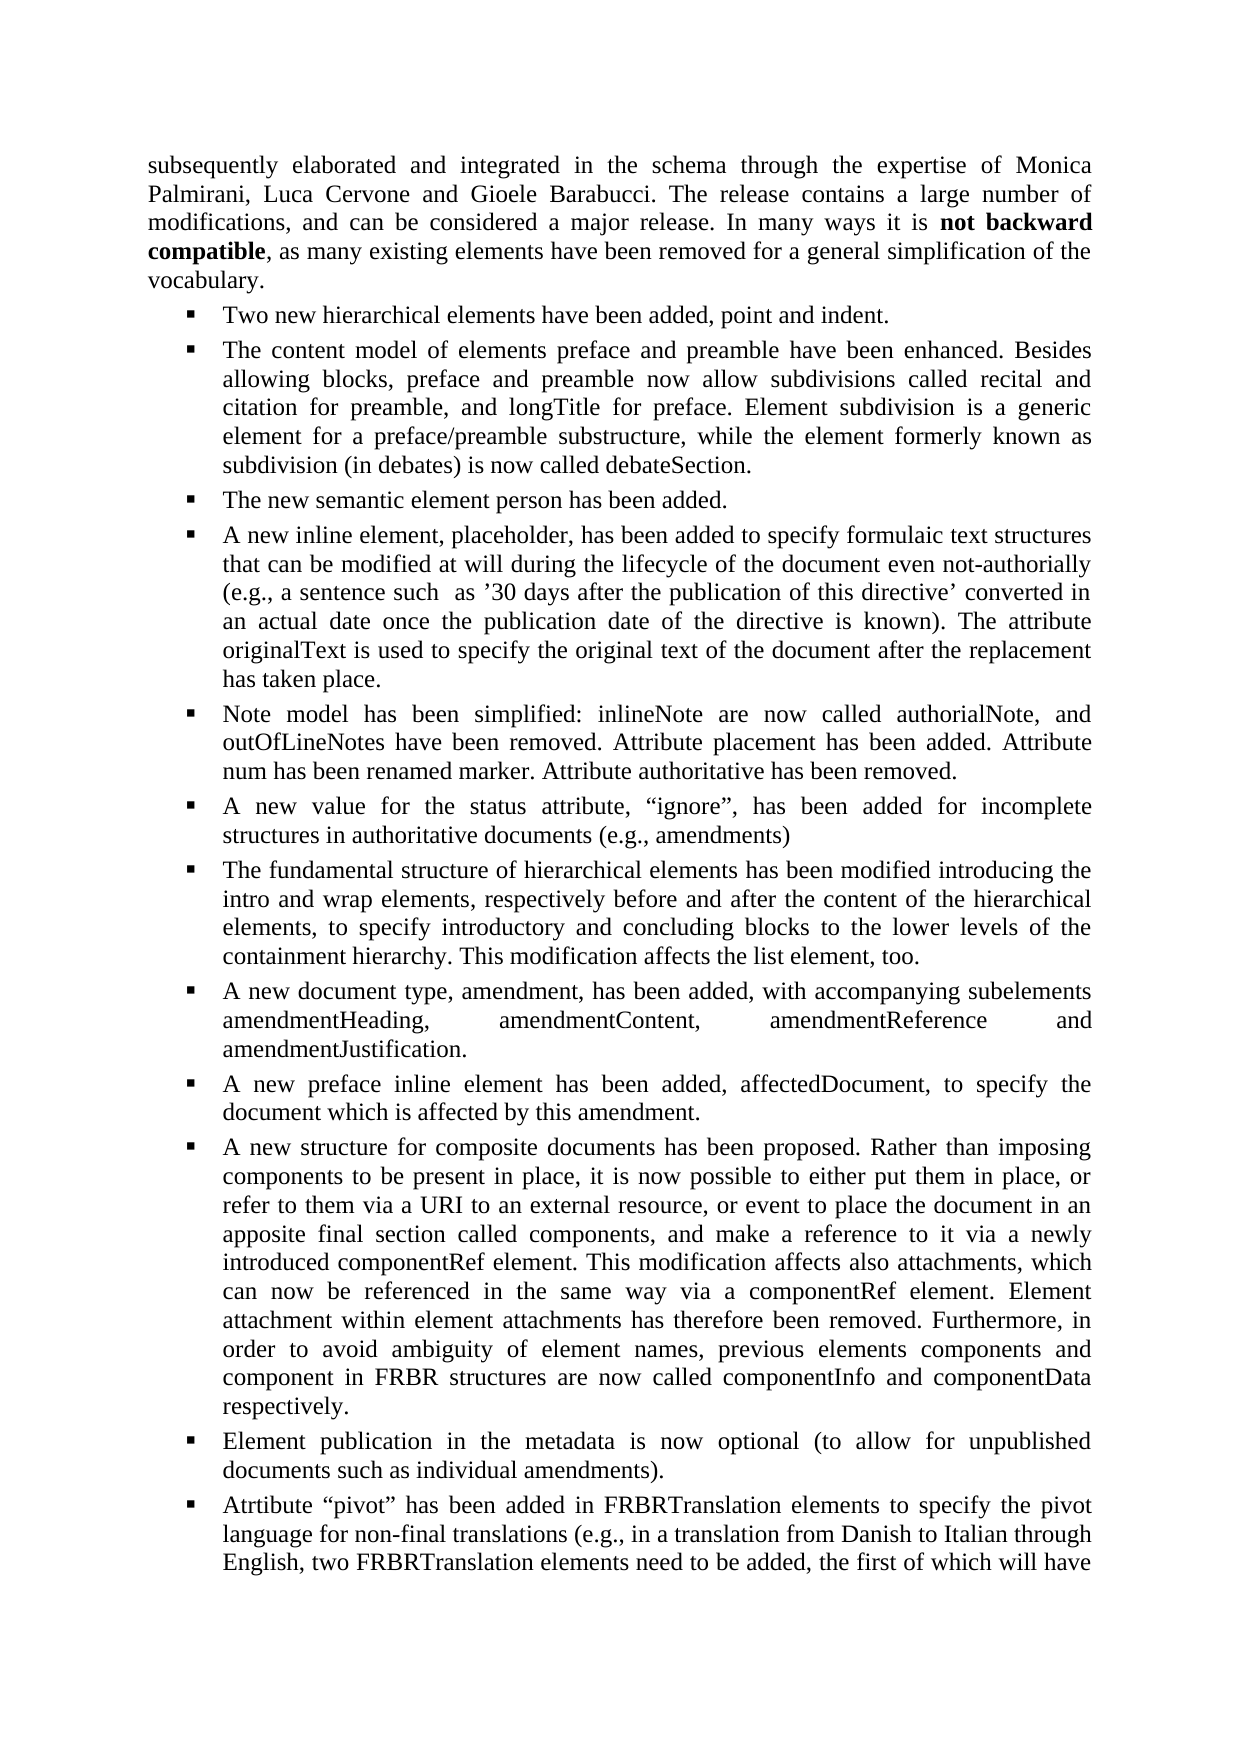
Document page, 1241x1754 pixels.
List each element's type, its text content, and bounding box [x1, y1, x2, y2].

list A new structure for composite documents has been proposed. Rather than imposing components to be present in place, it is now possible to either put them in place, or refer to them via a URI to an external resource, or event to place the document in an apposite final section called components, and make a reference to it via a newly introduced componentRef element. This modification affects also attachments, which can now be referenced in the same way via a componentRef element. Element attachment within element attachments has therefore been removed. Furthermore, in order to avoid ambiguity of element names, previous elements components and component in FRBR structures are now called componentInfo and componentData respectively. [185, 1132, 1092, 1420]
list Atrtibute “pivot” has been added in FRBRTranslation elements to specify the pivot language for non-final translations (e.g., in a translation from Danish to Italian through English, two FRBRTranslation elements need to be added, the first of which will have [185, 1490, 1092, 1576]
list A new document type, amendment, has been added, with accompanying subelements amendmentHeading, amendmentContent, amendmentReference and amendmentJustification. [185, 976, 1092, 1062]
list The new semantic element person has been added. [185, 485, 1092, 514]
list A new preface inline element has been added, affectedDocument, to specify the document which is affected by this amendment. [185, 1069, 1092, 1126]
list Two new hierarchical elements have been added, point and indent. [185, 300, 1092, 329]
list The fundamental structure of hierarchical elements has been modified introducing the intro and wrap elements, respectively before and after the content of the hierarchical elements, to specify introductory and concluding blocks to the lower levels of the containment hierarchy. This modification affects the list element, too. [185, 855, 1092, 970]
list Note model has been simplified: inlineNote are now called authorialNote, and outOfLineNotes have been removed. Attribute placement has been added. Attribute num has been renamed marker. Attribute authoritative has been removed. [185, 699, 1092, 785]
list The content model of elements preface and preamble have been enhanced. Besides allowing blocks, preface and preamble now allow subdivisions called recital and citation for preamble, and longTitle for preface. Element subdivision is a generic element for a preface/preamble substructure, while the element formerly known as subdivision (in debates) is now called debateSection. [185, 335, 1092, 479]
list A new inline element, placeholder, has been added to specify formulaic text structures that can be modified at will during the lifecycle of the document even not-authorially (e.g., a sentence such as ’30 days after the publication of this directive’ converted in an actual date once the publication date of the directive is known). The attribute originalText is used to specify the original text of the document after the replacement has taken place. [185, 520, 1092, 692]
list A new value for the status attribute, “ignore”, has been added for incomplete structures in authoritative documents (e.g., amendments) [185, 791, 1092, 849]
list Element publication in the metadata is now optional (to allow for unpublished documents such as individual amendments). [185, 1426, 1092, 1484]
text subsequently elaborated and integrated in the schema through the expertise of Monica Palmirani, Luca Cervone and Gioele Barabucci. The release contains a large number of modifications, and can be considered a major release. In many ways it is not backward compatible, as many existing elements have been removed for a general simplification of the vocabulary. [148, 150, 1092, 294]
